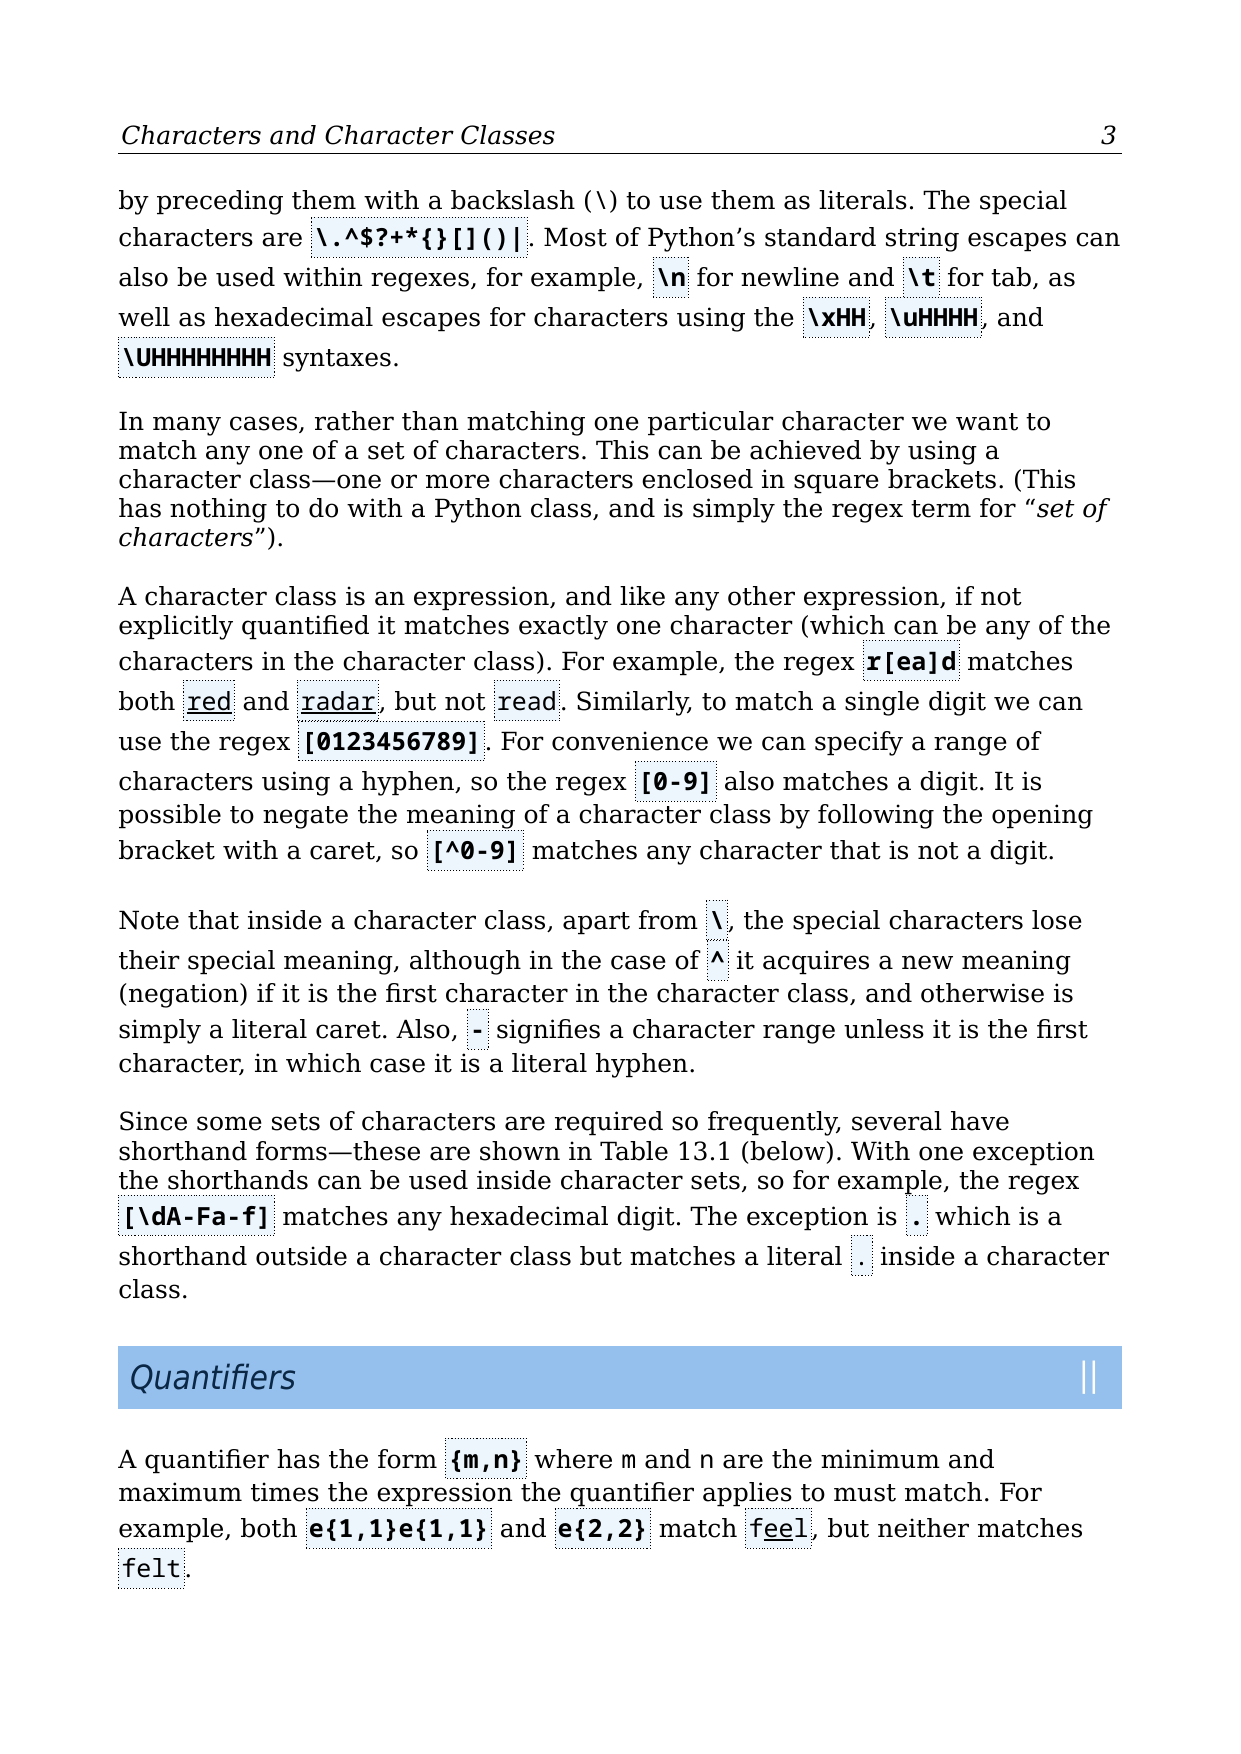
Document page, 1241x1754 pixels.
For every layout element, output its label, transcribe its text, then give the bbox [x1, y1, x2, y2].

text by preceding them with a backslash (\) to use them as literals. The special characters are \.^$?+*{}[]()|. Most of Python’s standard string escapes can also be used within regexes, for example, \n for newline and \t for tab, as well as hexadecimal escapes for characters using the \xHH, \uHHHH, and \⁠UHHHHHHHH syntaxes. [118, 183, 1122, 377]
subtitle Quantifiers [118, 1346, 1122, 1409]
text A quantifier has the form {m,n} where m and n are the minimum and maximum times the expression the quantifier applies to must match. For example, both e{1,1}e{1,1} and e{2,2} match feel, but neither matches felt. [118, 1438, 1122, 1588]
text In many cases, rather than matching one particular character we want to match any one of a set of characters. This can be achieved by using a character class—one or more characters enclosed in square brackets. (This has nothing to do with a Python class, and is simply the regex term for “set of characters”). [118, 407, 1122, 552]
text || [1063, 1355, 1098, 1394]
text Since some sets of characters are required so frequently, several have shorthand forms—these are shown in Table 13.1 (below). With one exception the shorthands can be used inside character sets, so for example, the regex [\⁠dA‑Fa-f] matches any hexadecimal digit. The exception is . which is a shorthand outside a character class but matches a literal . inside a character class. [118, 1108, 1122, 1304]
text Note that inside a character class, apart from \, the special characters lose their special meaning, although in the case of ^ it acquires a new meaning (negation) if it is the first character in the character class, and otherwise is simply a literal caret. Also, - signifies a character range unless it is the first character, in which case it is a literal hyphen. [118, 899, 1122, 1078]
text A character class is an expression, and like any other expression, if not explicitly quantified it matches exactly one character (which can be any of the characters in the character class). For example, the regex r[ea]d matches both red and radar, but not read. Similarly, to match a single digit we can use the regex [0123456789]. For convenience we can specify a range of characters using a hyphen, so the regex [0-9] also matches a digit. It is possible to negate the meaning of a character class by following the opening bracket with a caret, so [^0-9] matches any character that is not a digit. [118, 582, 1122, 870]
